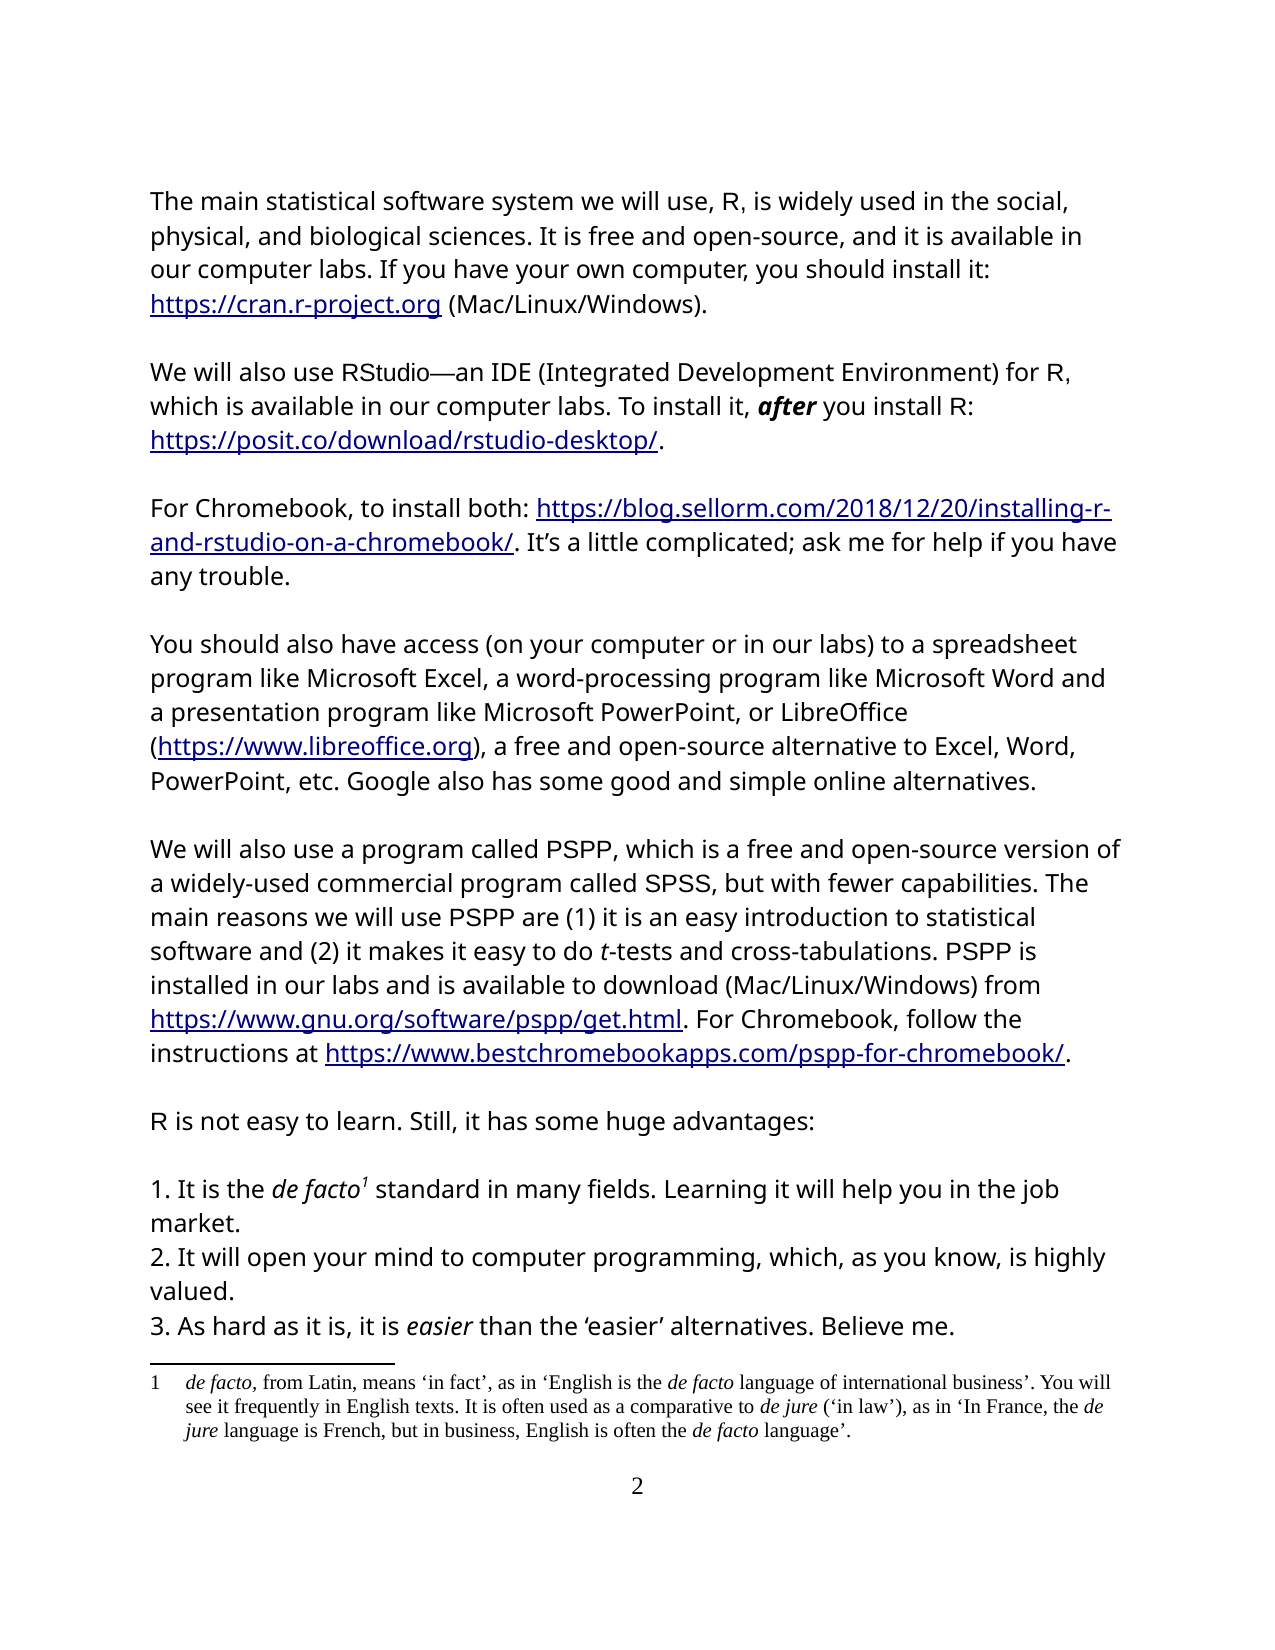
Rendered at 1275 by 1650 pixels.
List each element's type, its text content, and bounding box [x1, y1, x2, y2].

text We will also use RStudio—an IDE (Integrated Development Environment) for R, which is available in our computer labs. To install it, after you install R: https://posit.co/download/rstudio-desktop/. [150, 354, 1125, 457]
text 2. It will open your mind to computer programming, which, as you know, is highly valued. [150, 1240, 1125, 1308]
text We will also use a program called PSPP, which is a free and open-source version of a widely-used commercial program called SPSS, but with fewer capabilities. The main reasons we will use PSPP are (1) it is an easy introduction to statistical software and (2) it makes it easy to do t-tests and cross-tabulations. PSPP is installed in our labs and is available to download (Mac/Linux/Windows) from https://www.gnu.org/software/pspp/get.html. For Chromebook, follow the instructions at https://www.bestchromebookapps.com/pspp-for-chromebook/. [150, 831, 1125, 1070]
text R is not easy to learn. Still, it has some huge advantages: [150, 1104, 1125, 1138]
text The main statistical software system we will use, R, is widely used in the social, physical, and biological sciences. It is free and open-source, and it is available in our computer labs. If you have your own computer, you should install it: https://cran.r-project.org (Mac/Linux/Windows). [150, 184, 1125, 320]
text de facto, from Latin, means ‘in fact’, as in ‘English is the de facto language of international business’. You will see it frequently in English texts. It is often used as a comparative to de jure (‘in law’), as in ‘In France, the de jure language is French, but in business, English is often the de facto language’. [150, 1369, 1125, 1442]
text For Chromebook, to install both: https://blog.sellorm.com/2018/12/20/installing-r-and-rstudio-on-a-chromebook/. It’s a little complicated; ask me for help if you have any trouble. [150, 491, 1125, 593]
text You should also have access (on your computer or in our labs) to a spreadsheet program like Microsoft Excel, a word-processing program like Microsoft Word and a presentation program like Microsoft PowerPoint, or LibreOffice (https://www.libreoffice.org), a free and open-source alternative to Excel, Word, PowerPoint, etc. Google also has some good and simple online alternatives. [150, 627, 1125, 797]
text 3. As hard as it is, it is easier than the ‘easier’ alternatives. Believe me. [150, 1308, 1125, 1342]
text 1. It is the de facto standard in many fields. Learning it will help you in the job market. [150, 1172, 1125, 1240]
